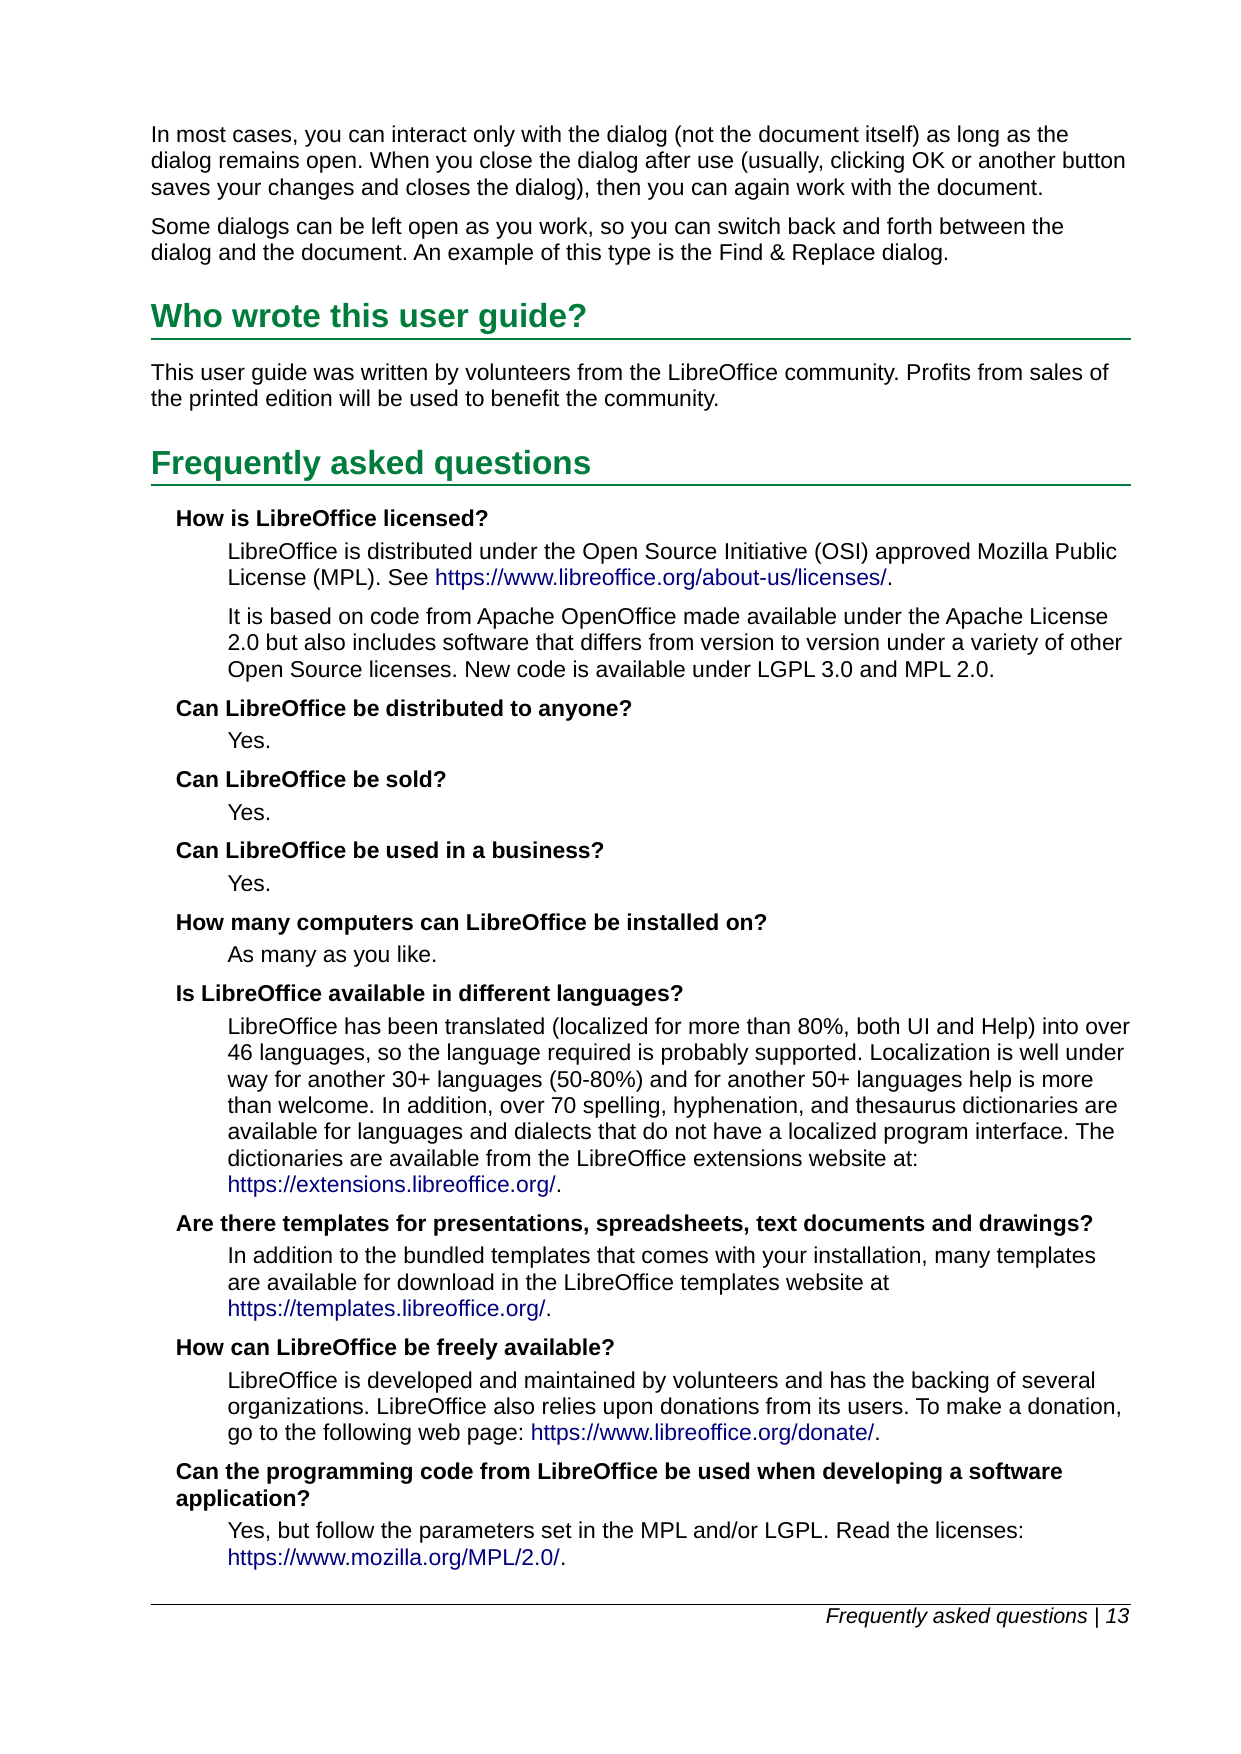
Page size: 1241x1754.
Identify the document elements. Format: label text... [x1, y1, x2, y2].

text In most cases, you can interact only with the dialog (not the document itself) as long as the dialog remains open. When you close the dialog after use (usually, clicking OK or another button saves your changes and closes the dialog), then you can again work with the document. [151, 121, 1131, 200]
text As many as you like. [227, 941, 1131, 968]
text This user guide was written by volunteers from the LibreOffice community. Profits from sales of the printed edition will be used to benefit the community. [151, 359, 1131, 412]
text Is LibreOffice available in different languages? [176, 980, 1131, 1007]
text It is based on code from Apache OpenOffice made available under the Apache License 2.0 but also includes software that differs from version to version under a variety of other Open Source licenses. New code is available under LGPL 3.0 and MPL 2.0. [227, 603, 1131, 682]
text Can the programming code from LibreOffice be used when developing a software application? [176, 1458, 1131, 1511]
text Are there templates for presentations, spreadsheets, text documents and drawings? [176, 1210, 1131, 1236]
text Yes. [227, 798, 1131, 825]
text Yes. [227, 870, 1131, 896]
text In addition to the bundled templates that comes with your installation, many templates are available for download in the LibreOffice templates website at https://templates.libreoffice.org/. [227, 1242, 1131, 1322]
text How is LibreOffice licensed? [176, 505, 1131, 531]
text LibreOffice is developed and maintained by volunteers and has the backing of several organizations. LibreOffice also relies upon donations from its users. To make a donation, go to the following web page: https://www.libreoffice.org/donate/. [227, 1367, 1131, 1446]
text Can LibreOffice be sold? [176, 766, 1131, 792]
text Can LibreOffice be distributed to anyone? [176, 694, 1131, 721]
text Yes. [227, 727, 1131, 753]
text LibreOffice has been translated (localized for more than 80%, both UI and Help) into over 46 languages, so the language required is probably supported. Localization is well under way for another 30+ languages (50-80%) and for another 50+ languages help is more than welcome. In addition, over 70 spelling, hyphenation, and thesaurus dictionaries are available for languages and dialects that do not have a localized program interface. The dictionaries are available from the LibreOffice extensions website at: https://extensions.libreoffice.org/. [227, 1013, 1131, 1197]
text How can LibreOffice be freely available? [176, 1334, 1131, 1360]
text Yes, but follow the parameters set in the MPL and/or LGPL. Read the licenses: https://www.mozilla.org/MPL/2.0/. [227, 1517, 1131, 1570]
text Some dialogs can be left open as you work, so you can switch back and forth between the dialog and the document. An example of this type is the Find & Replace dialog. [151, 213, 1131, 265]
text How many computers can LibreOffice be installed on? [176, 909, 1131, 935]
text Can LibreOffice be used in a business? [176, 837, 1131, 864]
subtitle Who wrote this user guide? [151, 297, 1131, 338]
text LibreOffice is distributed under the Open Source Initiative (OSI) approved Mozilla Public License (MPL). See https://www.libreoffice.org/about-us/licenses/. [227, 538, 1131, 590]
subtitle Frequently asked questions [151, 443, 1131, 484]
